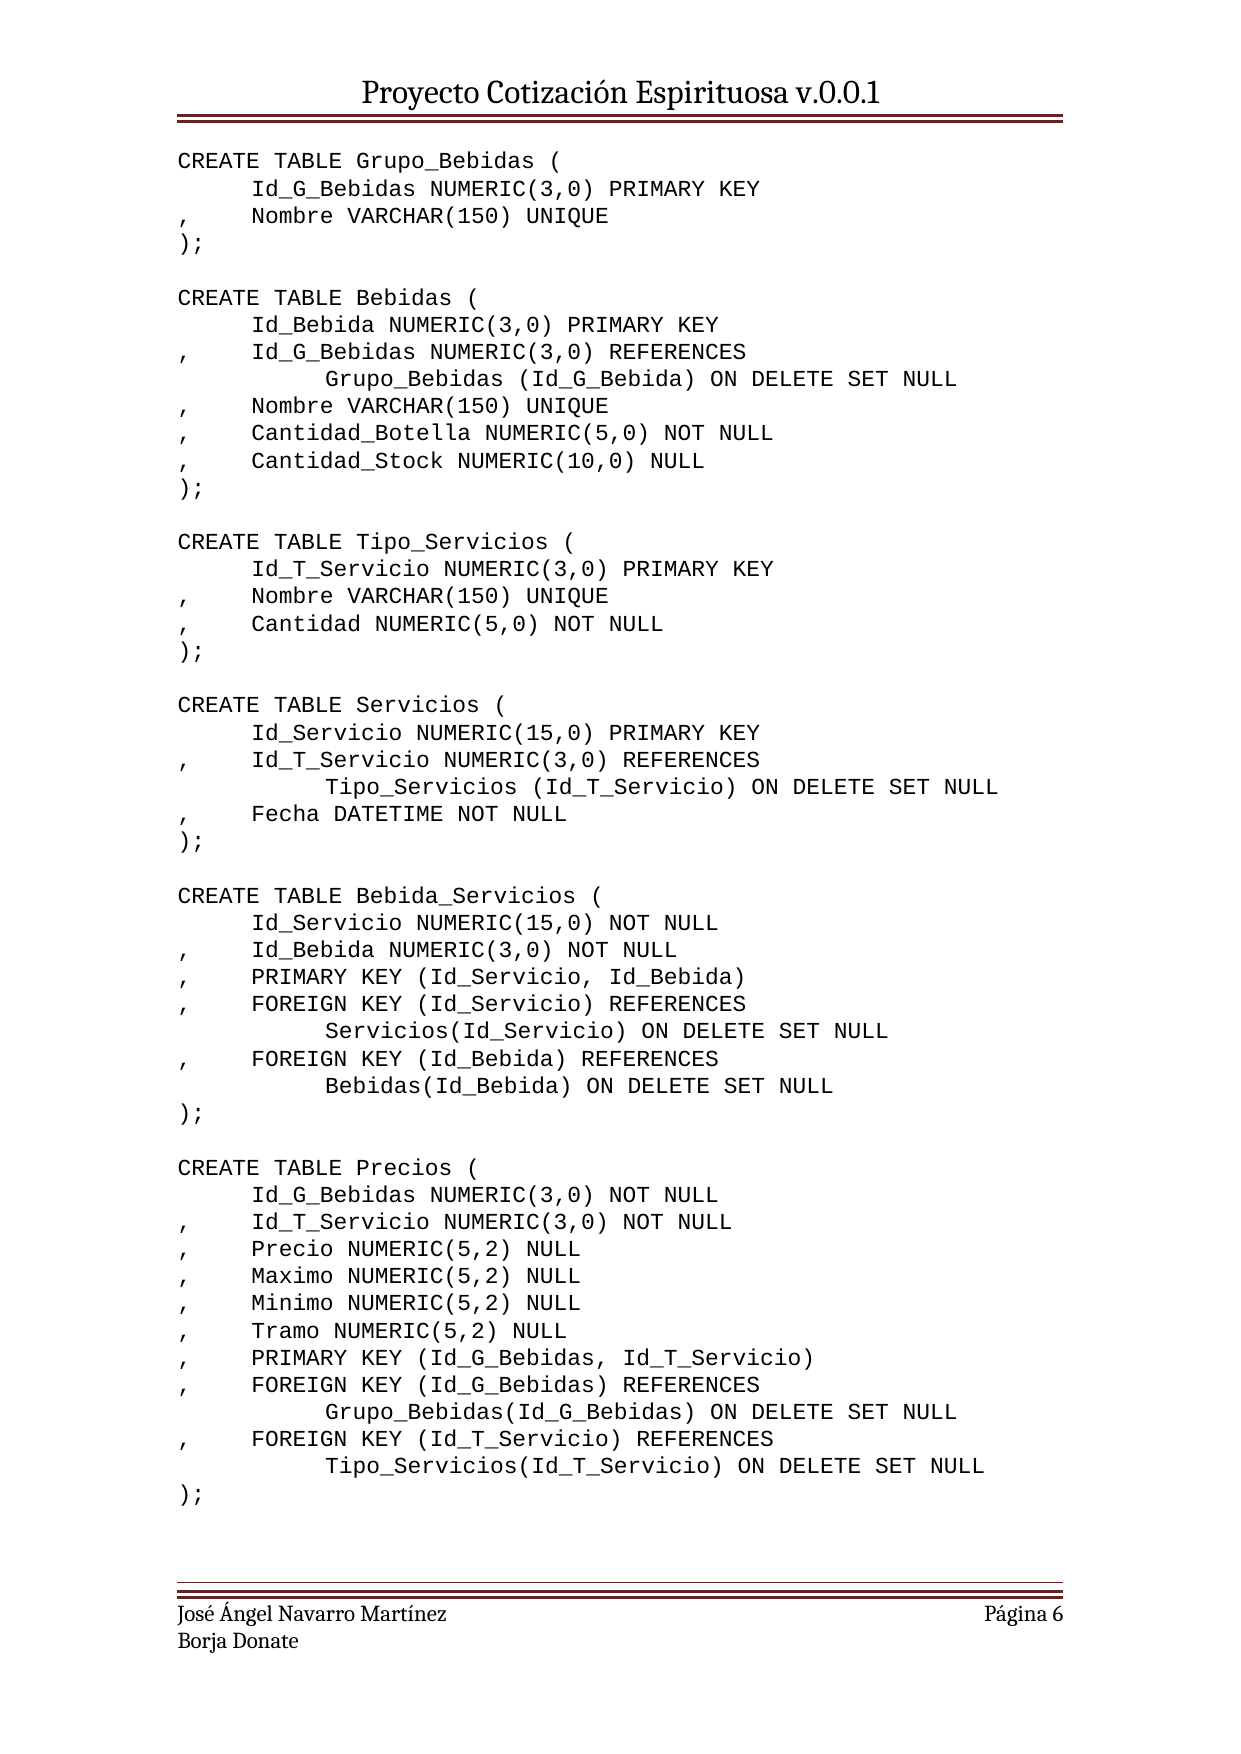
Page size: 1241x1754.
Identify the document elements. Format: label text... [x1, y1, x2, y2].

text ); [177, 639, 1063, 665]
text Grupo_Bebidas (Id_G_Bebida) ON DELETE SET NULL [251, 367, 1063, 393]
text ); [177, 829, 1063, 856]
text , FOREIGN KEY (Id_Bebida) REFERENCES [177, 1047, 1063, 1073]
text CREATE TABLE Servicios ( [177, 694, 1063, 719]
text Id_Servicio NUMERIC(15,0) NOT NULL [177, 911, 1063, 937]
text ); [177, 476, 1063, 502]
text , Minimo NUMERIC(5,2) NULL [177, 1292, 1063, 1318]
text CREATE TABLE Tipo_Servicios ( [177, 531, 1063, 556]
text Id_T_Servicio NUMERIC(3,0) PRIMARY KEY [177, 558, 1063, 584]
text ); [177, 1101, 1063, 1127]
text , Nombre VARCHAR(150) UNIQUE [177, 585, 1063, 611]
text Id_G_Bebidas NUMERIC(3,0) PRIMARY KEY [177, 177, 1063, 203]
text , Id_T_Servicio NUMERIC(3,0) NOT NULL [177, 1210, 1063, 1236]
text , Precio NUMERIC(5,2) NULL [177, 1237, 1063, 1263]
text CREATE TABLE Precios ( [177, 1156, 1063, 1182]
text , Fecha DATETIME NOT NULL [177, 802, 1063, 828]
text , FOREIGN KEY (Id_G_Bebidas) REFERENCES [177, 1373, 1063, 1399]
text , FOREIGN KEY (Id_T_Servicio) REFERENCES [177, 1428, 1063, 1454]
text , FOREIGN KEY (Id_Servicio) REFERENCES [177, 993, 1063, 1019]
text , Id_G_Bebidas NUMERIC(3,0) REFERENCES [177, 340, 1063, 366]
text , Maximo NUMERIC(5,2) NULL [177, 1264, 1063, 1291]
text , Tramo NUMERIC(5,2) NULL [177, 1319, 1063, 1345]
text Tipo_Servicios(Id_T_Servicio) ON DELETE SET NULL [177, 1455, 1063, 1481]
text CREATE TABLE Bebidas ( [177, 286, 1063, 312]
text , Cantidad_Botella NUMERIC(5,0) NOT NULL [177, 422, 1063, 448]
text , Nombre VARCHAR(150) UNIQUE [177, 394, 1063, 421]
text Id_G_Bebidas NUMERIC(3,0) NOT NULL [177, 1183, 1063, 1209]
text , Cantidad_Stock NUMERIC(10,0) NULL [177, 449, 1063, 475]
text , PRIMARY KEY (Id_Servicio, Id_Bebida) [177, 966, 1063, 991]
text Id_Servicio NUMERIC(15,0) PRIMARY KEY [177, 721, 1063, 747]
text Servicios(Id_Servicio) ON DELETE SET NULL [251, 1020, 1063, 1046]
text Bebidas(Id_Bebida) ON DELETE SET NULL [177, 1074, 1063, 1100]
text Tipo_Servicios (Id_T_Servicio) ON DELETE SET NULL [177, 775, 1063, 801]
text ); [177, 1482, 1063, 1508]
text Grupo_Bebidas(Id_G_Bebidas) ON DELETE SET NULL [177, 1401, 1063, 1426]
text ); [177, 231, 1063, 257]
text , Id_Bebida NUMERIC(3,0) NOT NULL [177, 938, 1063, 964]
text , PRIMARY KEY (Id_G_Bebidas, Id_T_Servicio) [177, 1346, 1063, 1372]
text CREATE TABLE Bebida_Servicios ( [177, 884, 1063, 910]
text , Nombre VARCHAR(150) UNIQUE [177, 204, 1063, 230]
text , Cantidad NUMERIC(5,0) NOT NULL [177, 612, 1063, 638]
text , Id_T_Servicio NUMERIC(3,0) REFERENCES [177, 748, 1063, 774]
text CREATE TABLE Grupo_Bebidas ( [177, 150, 1063, 176]
text Id_Bebida NUMERIC(3,0) PRIMARY KEY [177, 313, 1063, 339]
